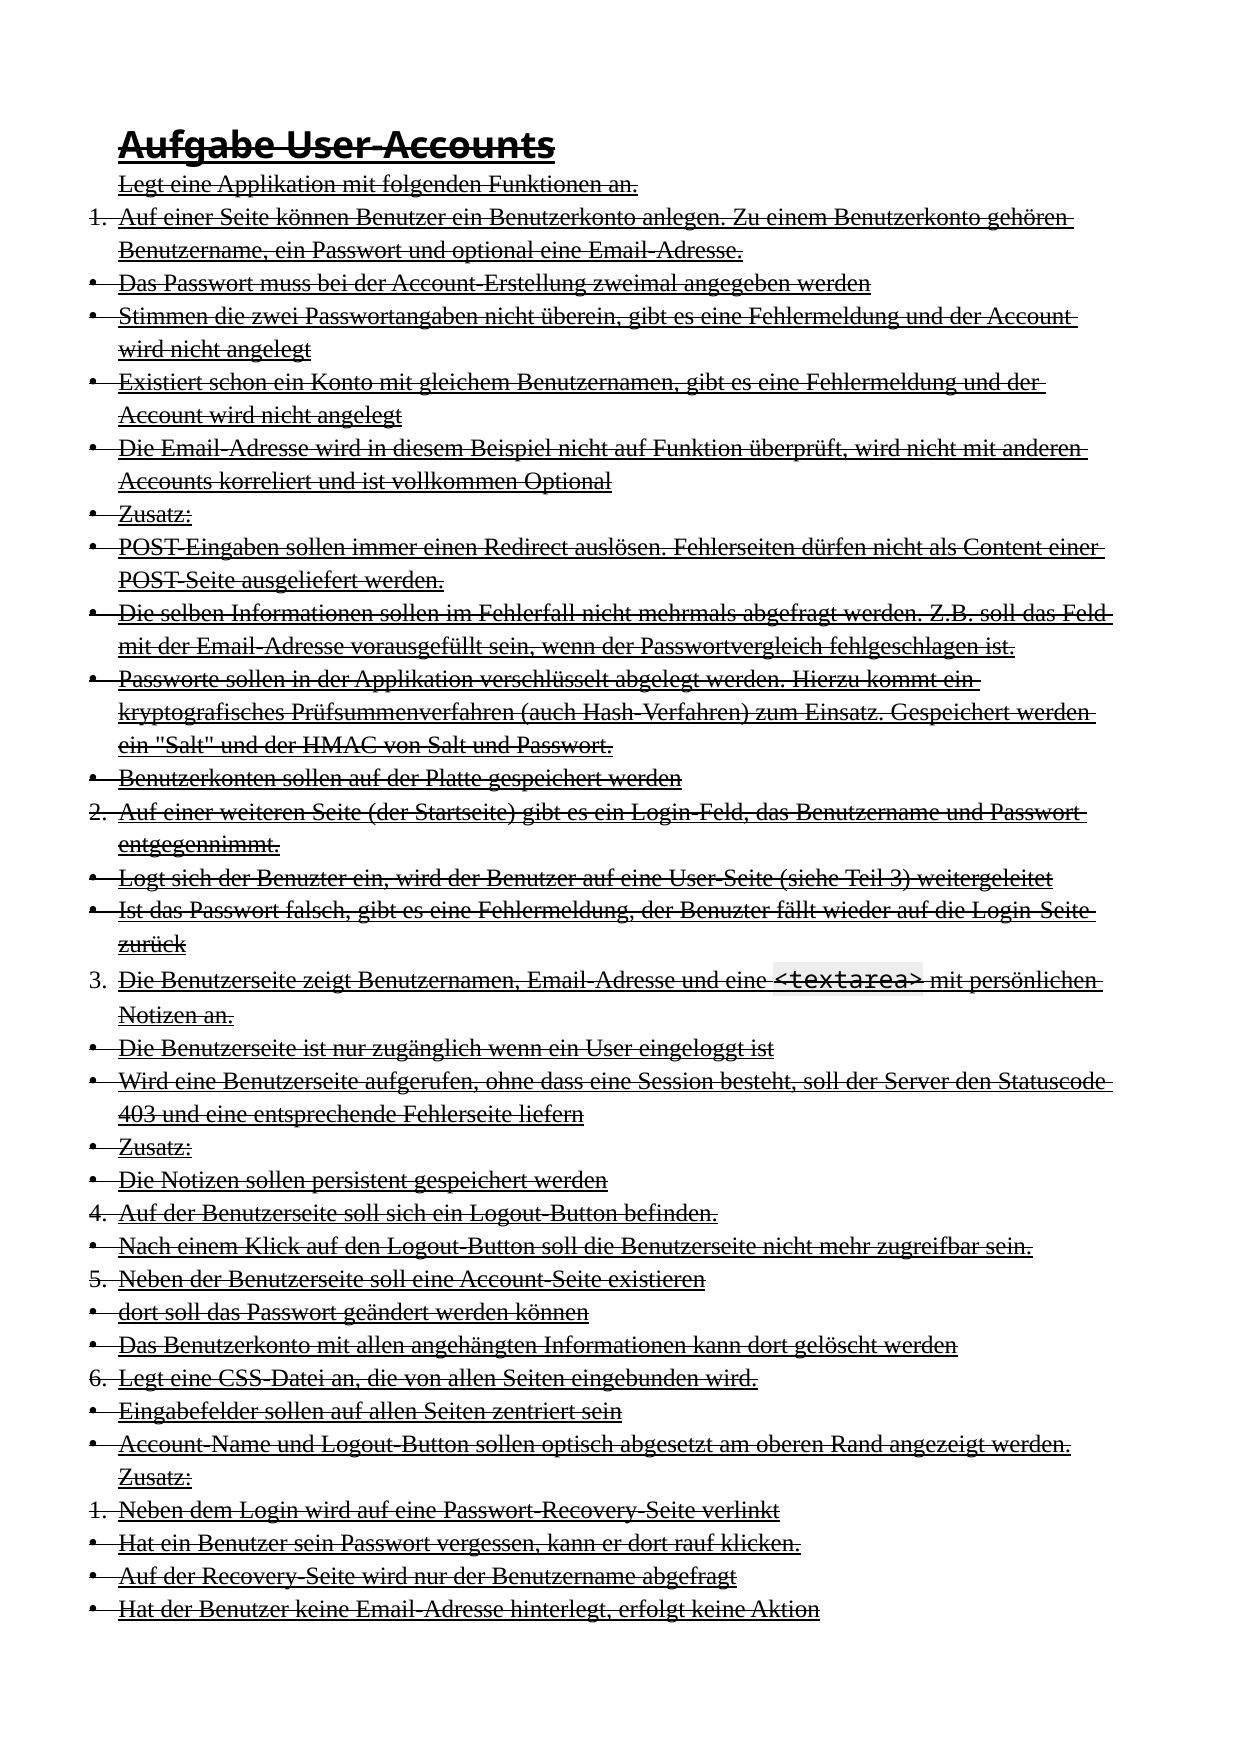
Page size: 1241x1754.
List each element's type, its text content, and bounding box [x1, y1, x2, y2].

list Hat der Benutzer keine Email-Adresse hinterlegt, erfolgt keine Aktion [118, 1594, 1122, 1623]
list Hat ein Benutzer sein Passwort vergessen, kann er dort rauf klicken. [118, 1528, 1122, 1557]
list Neben der Benutzerseite soll eine Account-Seite existieren [118, 1264, 1122, 1293]
list Die selben Informationen sollen im Fehlerfall nicht mehrmals abgefragt werden. Z.B. soll das Feld mit der Email-Adresse vorausgefüllt sein, wenn der Passwortvergleich fehlgeschlagen ist. [118, 598, 1122, 660]
subtitle Aufgabe User-Accounts [118, 118, 1122, 169]
list Stimmen die zwei Passwortangaben nicht überein, gibt es eine Fehlermeldung und der Account wird nicht angelegt [118, 301, 1122, 363]
list POST-Eingaben sollen immer einen Redirect auslösen. Fehlerseiten dürfen nicht als Content einer POST-Seite ausgeliefert werden. [118, 532, 1122, 594]
list Nach einem Klick auf den Logout-Button soll die Benutzerseite nicht mehr zugreifbar sein. [118, 1231, 1122, 1260]
list Account-Name und Logout-Button sollen optisch abgesetzt am oberen Rand angezeigt werden. [118, 1429, 1122, 1458]
text Zusatz: [118, 1462, 1122, 1491]
list Das Passwort muss bei der Account-Erstellung zweimal angegeben werden [118, 268, 1122, 297]
list Die Notizen sollen persistent gespeichert werden [118, 1165, 1122, 1194]
list Die Email-Adresse wird in diesem Beispiel nicht auf Funktion überprüft, wird nicht mit anderen Accounts korreliert und ist vollkommen Optional [118, 433, 1122, 495]
list Auf einer weiteren Seite (der Startseite) gibt es ein Login-Feld, das Benutzername und Passwort entgegennimmt. [118, 797, 1122, 858]
list Legt eine CSS-Datei an, die von allen Seiten eingebunden wird. [118, 1363, 1122, 1392]
list Die Benutzerseite ist nur zugänglich wenn ein User eingeloggt ist [118, 1033, 1122, 1062]
list Ist das Passwort falsch, gibt es eine Fehlermeldung, der Benuzter fällt wieder auf die Login-Seite zurück [118, 896, 1122, 957]
list Auf der Benutzerseite soll sich ein Logout-Button befinden. [118, 1198, 1122, 1227]
list Logt sich der Benuzter ein, wird der Benutzer auf eine User-Seite (siehe Teil 3) weitergeleitet [118, 863, 1122, 891]
text Legt eine Applikation mit folgenden Funktionen an. [118, 169, 1122, 198]
list Zusatz: [118, 1132, 1122, 1161]
list dort soll das Passwort geändert werden können [118, 1297, 1122, 1326]
list Neben dem Login wird auf eine Passwort-Recovery-Seite verlinkt [118, 1495, 1122, 1524]
list Auf der Recovery-Seite wird nur der Benutzername abgefragt [118, 1561, 1122, 1590]
list Die Benutzerseite zeigt Benutzernamen, Email-Adresse und eine <textarea> mit persönlichen Notizen an. [118, 962, 1122, 1029]
list Auf einer Seite können Benutzer ein Benutzerkonto anlegen. Zu einem Benutzerkonto gehören Benutzername, ein Passwort und optional eine Email-Adresse. [118, 202, 1122, 264]
list Existiert schon ein Konto mit gleichem Benutzernamen, gibt es eine Fehlermeldung und der Account wird nicht angelegt [118, 367, 1122, 429]
list Benutzerkonten sollen auf der Platte gespeichert werden [118, 763, 1122, 792]
list Eingabefelder sollen auf allen Seiten zentriert sein [118, 1396, 1122, 1425]
list Zusatz: [118, 499, 1122, 528]
list Wird eine Benutzerseite aufgerufen, ohne dass eine Session besteht, soll der Server den Statuscode 403 und eine entsprechende Fehlerseite liefern [118, 1066, 1122, 1128]
list Passworte sollen in der Applikation verschlüsselt abgelegt werden. Hierzu kommt ein kryptografisches Prüfsummenverfahren (auch Hash-Verfahren) zum Einsatz. Gespeichert werden ein "Salt" und der HMAC von Salt und Passwort. [118, 664, 1122, 759]
list Das Benutzerkonto mit allen angehängten Informationen kann dort gelöscht werden [118, 1330, 1122, 1359]
